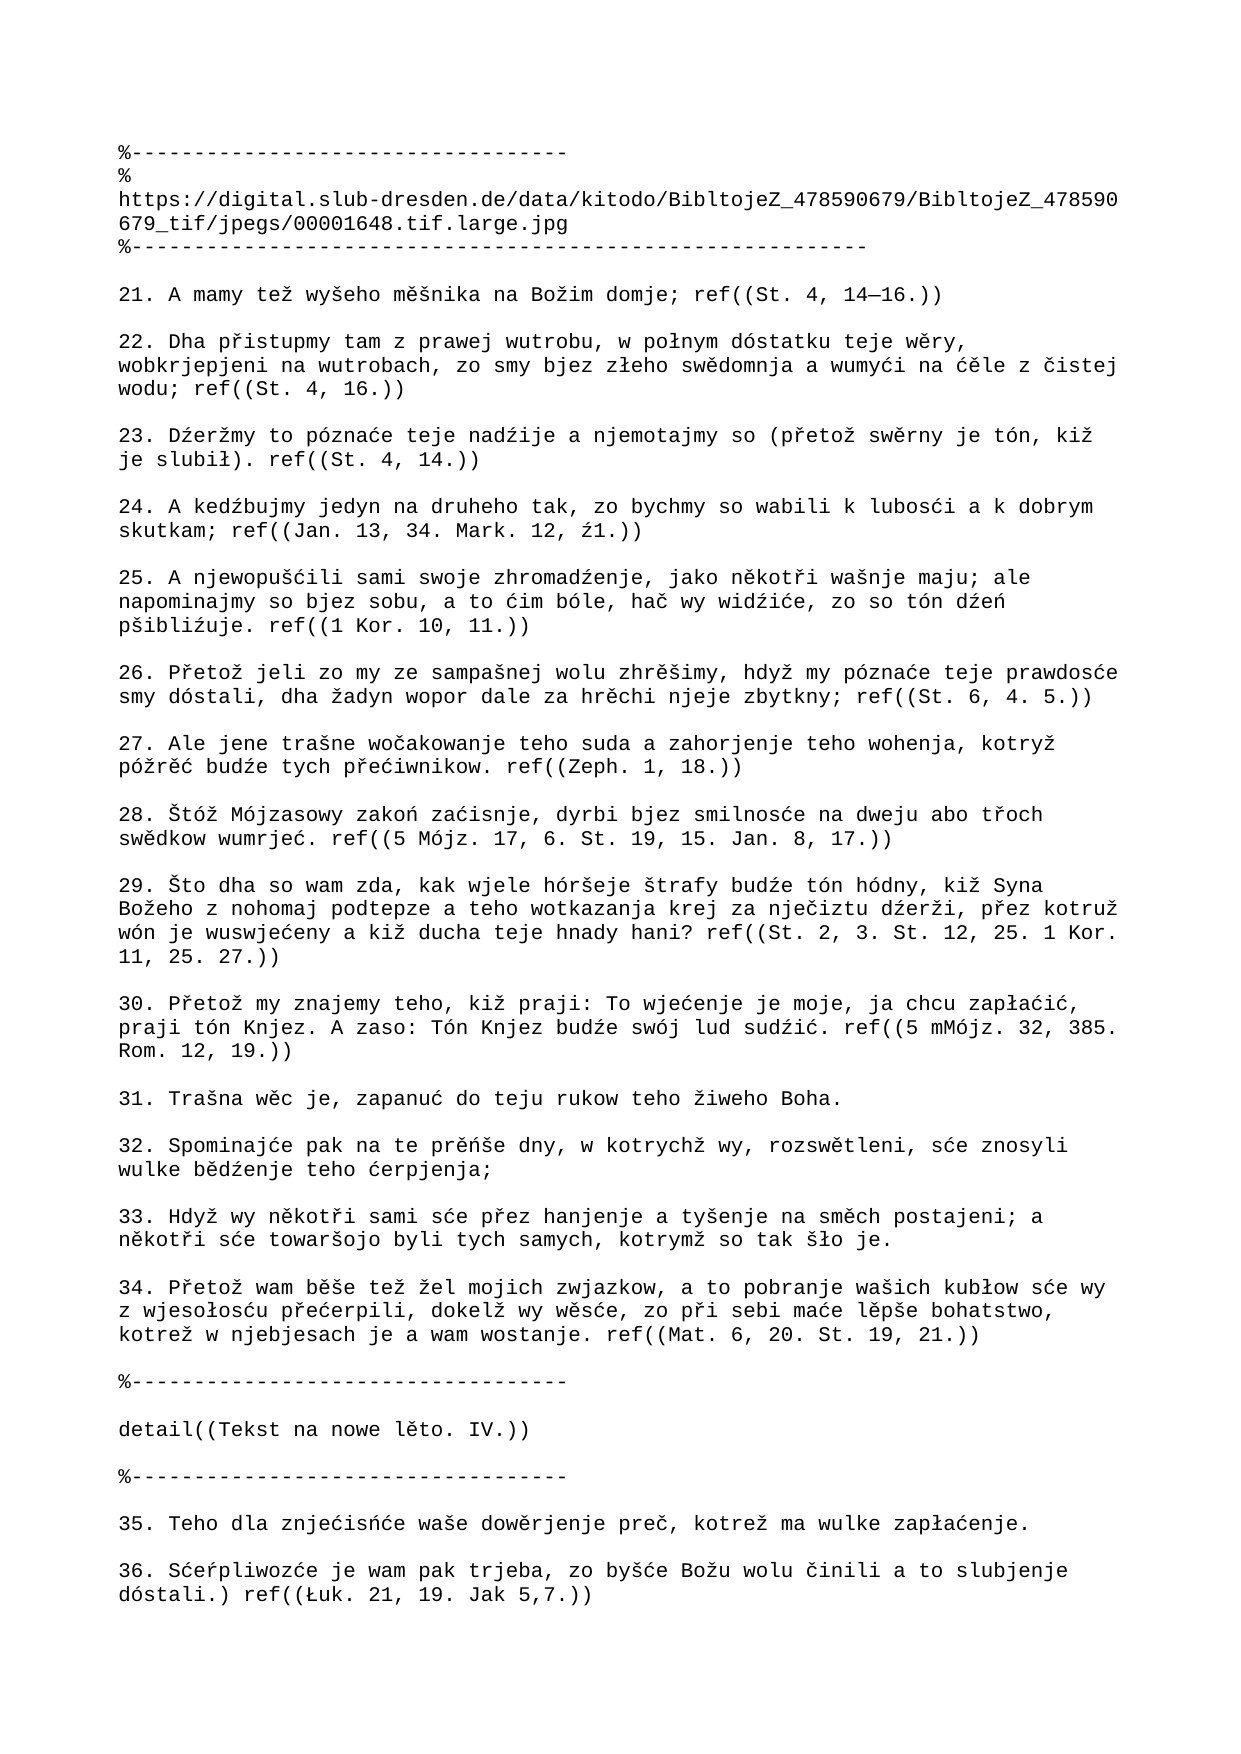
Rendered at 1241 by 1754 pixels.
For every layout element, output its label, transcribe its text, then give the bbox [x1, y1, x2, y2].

text 26. Přetož jeli zo my ze sampašnej wolu zhrěšimy, hdyž my póznaće teje prawdosće smy dóstali, dha žadyn wopor dale za hrěchi njeje zbytkny; ref((St. 6, 4. 5.)) [118, 662, 1122, 709]
text 22. Dha přistupmy tam z prawej wutrobu, w połnym dóstatku teje wěry, wobkrjepjeni na wutrobach, zo smy bjez złeho swědomnja a wumyći na ćěle z čistej wodu; ref((St. 4, 16.)) [118, 331, 1122, 402]
text %----------------------------------- [118, 1371, 1122, 1395]
text %----------------------------------- [118, 1466, 1122, 1489]
text % https://digital.slub-dresden.de/data/kitodo/BibltojeZ_478590679/BibltojeZ_478590679_tif/jpegs/00001648.tif.large.jpg [118, 165, 1122, 236]
text 35. Teho dla znjećisńće waše dowěrjenje preč, kotrež ma wulke zapłaćenje. [118, 1513, 1122, 1537]
text 24. A kedźbujmy jedyn na druheho tak, zo bychmy so wabili k lubosći a k dobrym skutkam; ref((Jan. 13, 34. Mark. 12, ź1.)) [118, 496, 1122, 544]
text 28. Štóž Mójzasowy zakoń zaćisnje, dyrbi bjez smilnosće na dweju abo třoch swědkow wumrjeć. ref((5 Mójz. 17, 6. St. 19, 15. Jan. 8, 17.)) [118, 804, 1122, 851]
text 34. Přetož wam běše tež žel mojich zwjazkow, a to pobranje wašich kubłow sće wy z wjesołosću přećerpili, dokelž wy wěsće, zo při sebi maće lěpše bohatstwo, kotrež w njebjesach je a wam wostanje. ref((Mat. 6, 20. St. 19, 21.)) [118, 1277, 1122, 1348]
text 30. Přetož my znajemy teho, kiž praji: To wjećenje je moje, ja chcu zapłaćić, praji tón Knjez. A zaso: Tón Knjez budźe swój lud sudźić. ref((5 mMójz. 32, 385. Rom. 12, 19.)) [118, 993, 1122, 1064]
text 25. A njewopušćili sami swoje zhromadźenje, jako někotři wašnje maju; ale napominajmy so bjez sobu, a to ćim bóle, hač wy widźiće, zo so tón dźeń pšibliźuje. ref((1 Kor. 10, 11.)) [118, 567, 1122, 638]
text 36. Sćeŕpliwozće je wam pak trjeba, zo byšće Božu wolu činili a to slubjenje dóstali.) ref((Łuk. 21, 19. Jak 5,7.)) [118, 1561, 1122, 1608]
text 23. Dźeržmy to póznaće teje nadźije a njemotajmy so (přetož swěrny je tón, kiž je slubił). ref((St. 4, 14.)) [118, 426, 1122, 473]
text 31. Trašna wěc je, zapanuć do teju rukow teho žiweho Boha. [118, 1088, 1122, 1111]
text 32. Spominajće pak na te prěńše dny, w kotrychž wy, rozswětleni, sće znosyli wulke bědźenje teho ćerpjenja; [118, 1135, 1122, 1182]
text 33. Hdyž wy někotři sami sće přez hanjenje a tyšenje na směch postajeni; a někotři sće towaršojo byli tych samych, kotrymž so tak šło je. [118, 1206, 1122, 1253]
text detail((Tekst na nowe lěto. IV.)) [118, 1419, 1122, 1442]
text 21. A mamy tež wyšeho měšnika na Božim domje; ref((St. 4, 14—16.)) [118, 284, 1122, 307]
text %----------------------------------------------------------- [118, 236, 1122, 260]
text 29. Što dha so wam zda, kak wjele hóršeje štrafy budźe tón hódny, kiž Syna Božeho z nohomaj podtepze a teho wotkazanja krej za nječiztu dźerži, přez kotruž wón je wuswjećeny a kiž ducha teje hnady hani? ref((St. 2, 3. St. 12, 25. 1 Kor. 11, 25. 27.)) [118, 875, 1122, 969]
text %----------------------------------- [118, 142, 1122, 165]
text 27. Ale jene trašne wočakowanje teho suda a zahorjenje teho wohenja, kotryž póžrěć budźe tych přećiwnikow. ref((Zeph. 1, 18.)) [118, 733, 1122, 780]
